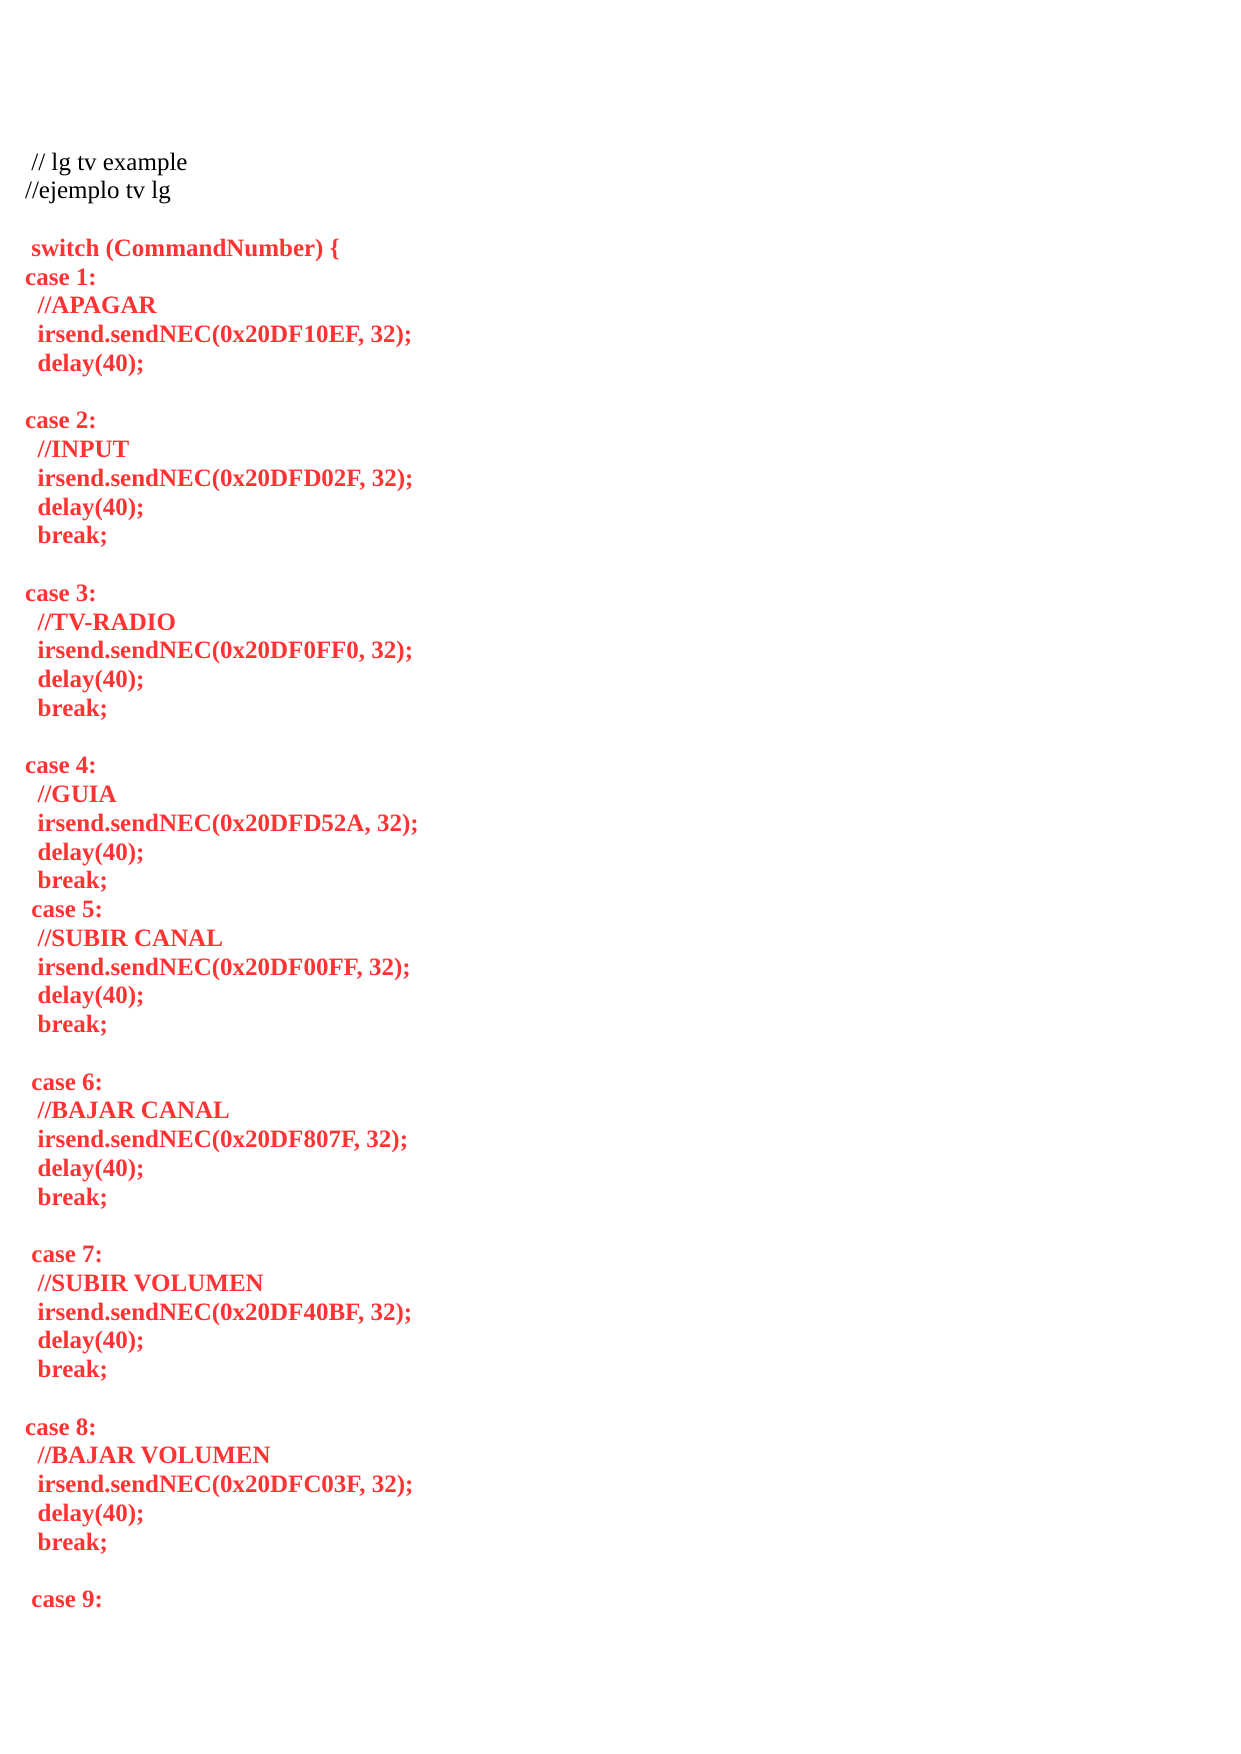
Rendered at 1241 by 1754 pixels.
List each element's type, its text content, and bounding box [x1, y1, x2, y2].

text case 1: [0, 262, 1240, 291]
text irsend.sendNEC(0x20DF00FF, 32); [0, 952, 1240, 981]
text delay(40); [0, 837, 1240, 866]
text delay(40); [0, 664, 1240, 693]
text case 6: [0, 1067, 1240, 1096]
text //INPUT [0, 434, 1240, 463]
text case 3: [0, 578, 1240, 607]
text //BAJAR CANAL [0, 1096, 1240, 1124]
text irsend.sendNEC(0x20DF807F, 32); [0, 1124, 1240, 1153]
text irsend.sendNEC(0x20DFC03F, 32); [0, 1469, 1240, 1498]
text //SUBIR VOLUMEN [0, 1268, 1240, 1297]
text break; [0, 521, 1240, 549]
text switch (CommandNumber) { [0, 233, 1240, 262]
text break; [0, 1182, 1240, 1211]
text break; [0, 1354, 1240, 1383]
text break; [0, 866, 1240, 894]
text delay(40); [0, 492, 1240, 521]
text //ejemplo tv lg [0, 176, 1240, 204]
text //SUBIR CANAL [0, 923, 1240, 952]
text delay(40); [0, 1498, 1240, 1527]
text irsend.sendNEC(0x20DF40BF, 32); [0, 1297, 1240, 1326]
text //GUIA [0, 779, 1240, 808]
text //BAJAR VOLUMEN [0, 1441, 1240, 1469]
text break; [0, 693, 1240, 722]
text irsend.sendNEC(0x20DFD02F, 32); [0, 463, 1240, 492]
text delay(40); [0, 1326, 1240, 1354]
text case 9: [0, 1584, 1240, 1613]
text case 4: [0, 751, 1240, 779]
text break; [0, 1527, 1240, 1556]
text //TV-RADIO [0, 607, 1240, 636]
text irsend.sendNEC(0x20DFD52A, 32); [0, 808, 1240, 837]
text delay(40); [0, 981, 1240, 1009]
text case 8: [0, 1412, 1240, 1441]
text // lg tv example [0, 147, 1240, 176]
text delay(40); [0, 348, 1240, 377]
text case 2: [0, 406, 1240, 434]
text case 5: [0, 894, 1240, 923]
text break; [0, 1009, 1240, 1038]
text case 7: [0, 1239, 1240, 1268]
text irsend.sendNEC(0x20DF10EF, 32); [0, 319, 1240, 348]
text irsend.sendNEC(0x20DF0FF0, 32); [0, 636, 1240, 664]
text //APAGAR [0, 291, 1240, 319]
text delay(40); [0, 1153, 1240, 1182]
